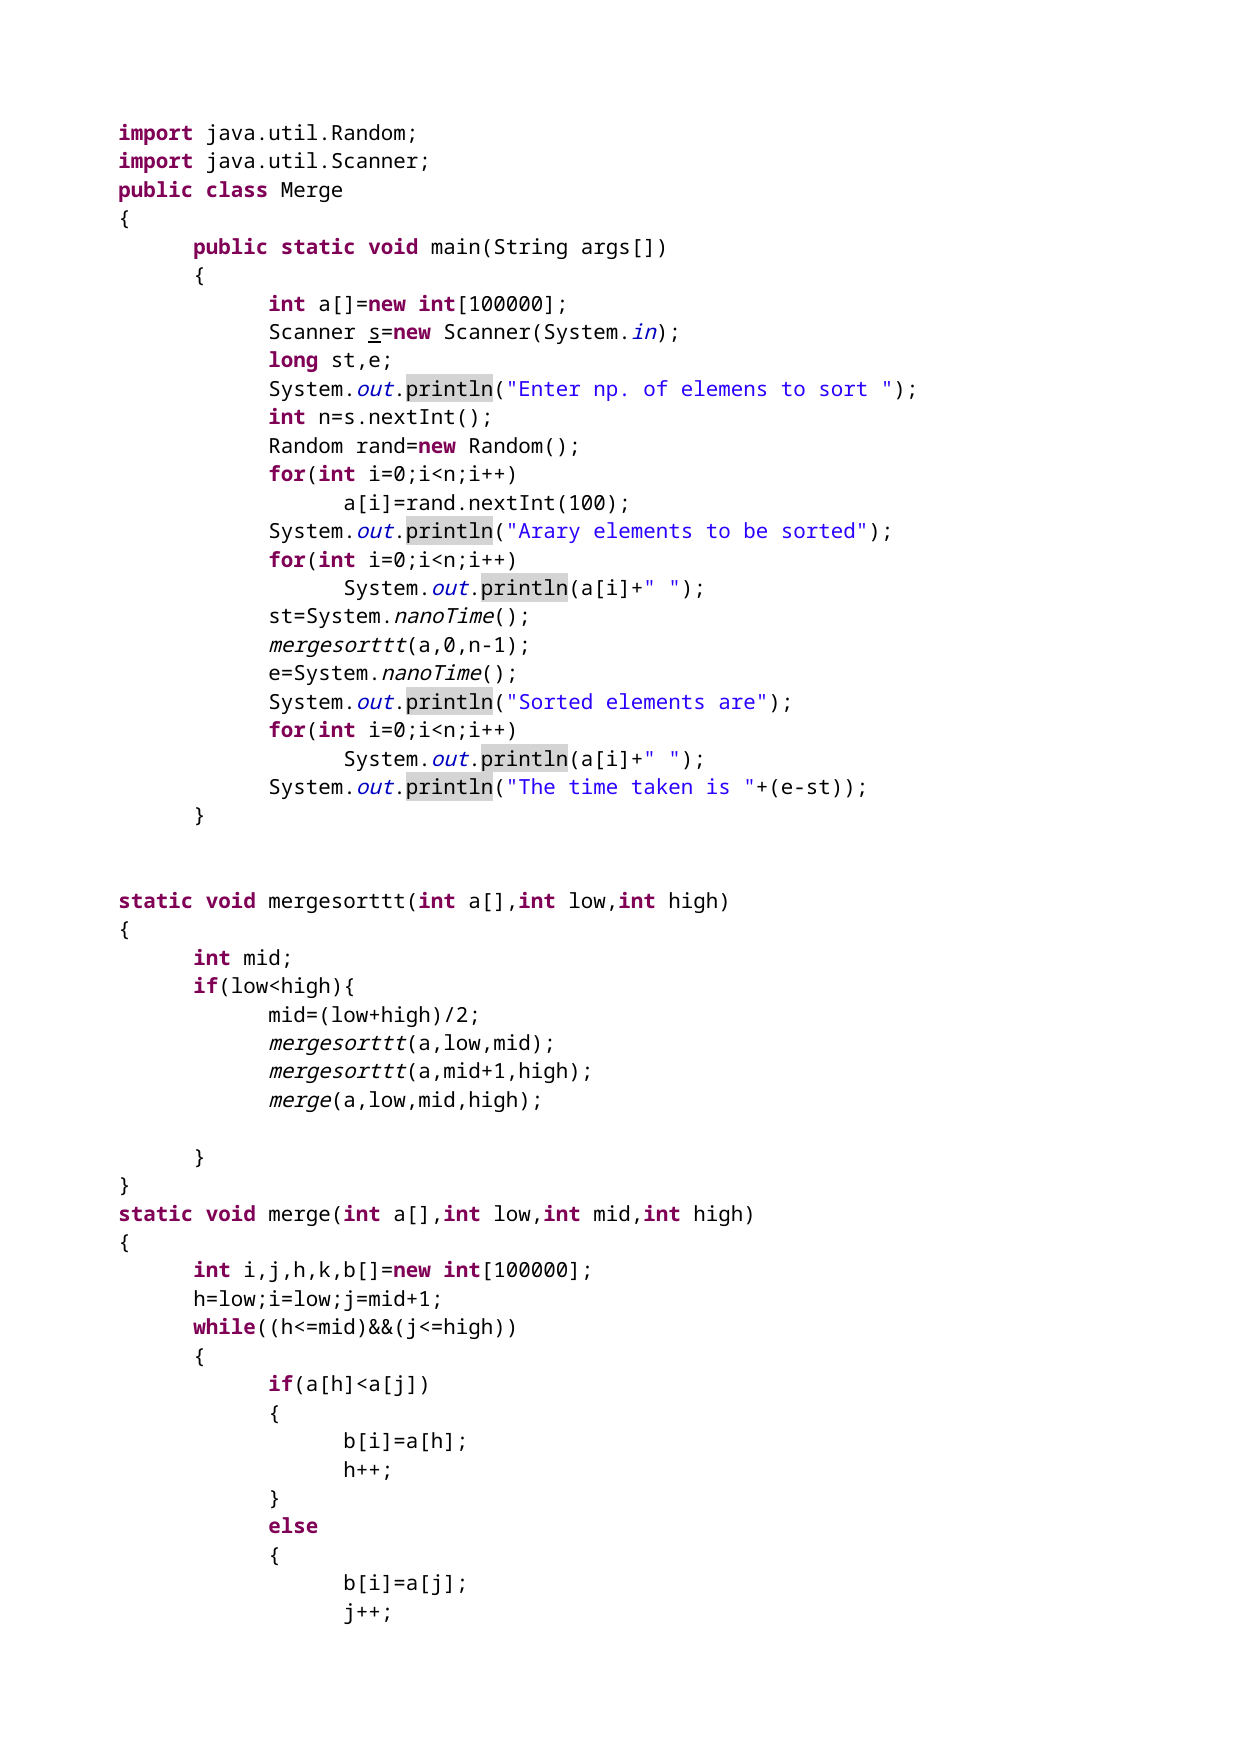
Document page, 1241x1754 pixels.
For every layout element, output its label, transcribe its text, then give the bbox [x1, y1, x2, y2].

text { [118, 914, 1122, 943]
text import java.util.Random; [118, 118, 1122, 147]
text { [118, 1341, 1122, 1369]
text System.out.println("Enter np. of elemens to sort "); [118, 374, 1122, 402]
text int i,j,h,k,b[]=new int[100000]; [118, 1256, 1122, 1284]
text b[i]=a[h]; [118, 1426, 1122, 1455]
text public static void main(String args[]) [118, 232, 1122, 260]
text } [118, 1483, 1122, 1512]
text { [118, 203, 1122, 232]
text } [118, 1142, 1122, 1170]
text Random rand=new Random(); [118, 431, 1122, 459]
text } [118, 801, 1122, 829]
text e=System.nanoTime(); [118, 658, 1122, 687]
text mergesorttt(a,0,n-1); [118, 630, 1122, 658]
text System.out.println("Arary elements to be sorted"); [118, 516, 1122, 545]
text if(low<high){ [118, 971, 1122, 1000]
text h++; [118, 1455, 1122, 1483]
text import java.util.Scanner; [118, 147, 1122, 175]
text } [118, 1170, 1122, 1199]
text int mid; [118, 943, 1122, 971]
text int n=s.nextInt(); [118, 402, 1122, 431]
text static void merge(int a[],int low,int mid,int high) [118, 1199, 1122, 1227]
text System.out.println(a[i]+" "); [118, 573, 1122, 602]
text mid=(low+high)/2; [118, 1000, 1122, 1028]
text System.out.println("Sorted elements are"); [118, 687, 1122, 715]
text mergesorttt(a,low,mid); [118, 1028, 1122, 1057]
text { [118, 1540, 1122, 1568]
text static void mergesorttt(int a[],int low,int high) [118, 886, 1122, 914]
text b[i]=a[j]; [118, 1568, 1122, 1597]
text public class Merge [118, 175, 1122, 203]
text System.out.println("The time taken is "+(e-st)); [118, 772, 1122, 801]
text merge(a,low,mid,high); [118, 1085, 1122, 1113]
text if(a[h]<a[j]) [118, 1369, 1122, 1398]
text while((h<=mid)&&(j<=high)) [118, 1312, 1122, 1341]
text { [118, 1398, 1122, 1426]
text for(int i=0;i<n;i++) [118, 545, 1122, 573]
text mergesorttt(a,mid+1,high); [118, 1057, 1122, 1085]
text { [118, 260, 1122, 289]
text else [118, 1512, 1122, 1540]
text System.out.println(a[i]+" "); [118, 744, 1122, 772]
text for(int i=0;i<n;i++) [118, 459, 1122, 488]
text j++; [118, 1597, 1122, 1625]
text a[i]=rand.nextInt(100); [118, 488, 1122, 516]
text { [118, 1227, 1122, 1256]
text long st,e; [118, 346, 1122, 374]
text Scanner s=new Scanner(System.in); [118, 317, 1122, 346]
text st=System.nanoTime(); [118, 602, 1122, 630]
text for(int i=0;i<n;i++) [118, 715, 1122, 744]
text h=low;i=low;j=mid+1; [118, 1284, 1122, 1312]
text int a[]=new int[100000]; [118, 289, 1122, 317]
